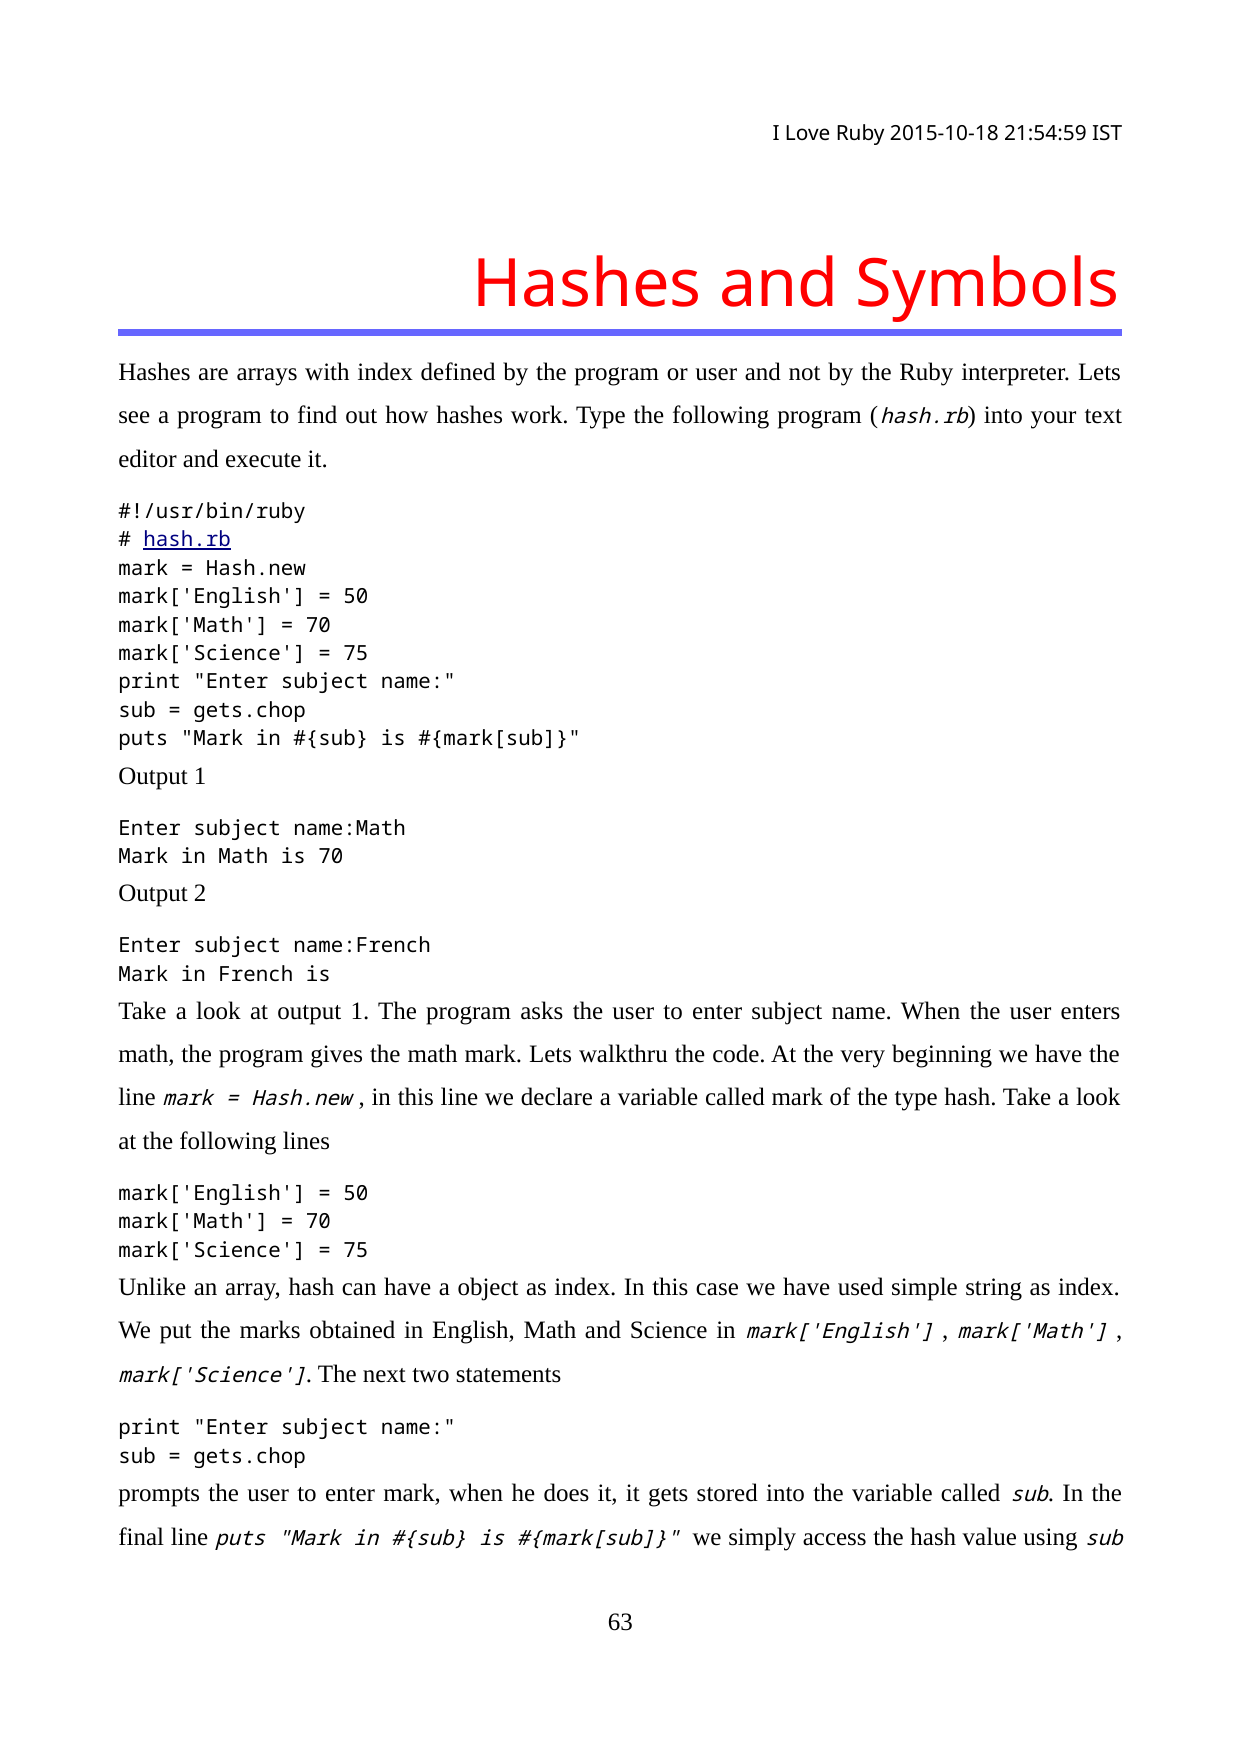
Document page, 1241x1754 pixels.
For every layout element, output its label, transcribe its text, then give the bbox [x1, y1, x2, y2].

text mark['English'] = 50 [118, 581, 1122, 610]
text sub = gets.chop [118, 1441, 1122, 1469]
text Enter subject name:French [118, 930, 1122, 959]
text #!/usr/bin/ruby [118, 496, 1122, 524]
text mark['Math'] = 70 [118, 1207, 1122, 1235]
text Output 2 [118, 878, 1122, 907]
text Mark in French is [118, 959, 1122, 987]
text mark['Math'] = 70 [118, 610, 1122, 638]
text # hash.rb [118, 524, 1122, 553]
text print "Enter subject name:" [118, 1412, 1122, 1441]
subtitle Hashes and Symbols [118, 233, 1122, 329]
text print "Enter subject name:" [118, 667, 1122, 695]
text Output 1 [118, 761, 1122, 789]
text Hashes are arrays with index defined by the program or user and not by the Ruby interpreter. Lets see a program to find out how hashes work. Type the following program (hash.rb) into your text editor and execute it. [118, 357, 1122, 473]
text mark['Science'] = 75 [118, 638, 1122, 667]
text sub = gets.chop [118, 695, 1122, 723]
text prompts the user to enter mark, when he does it, it gets stored into the variable called sub. In the final line puts "Mark in #{sub} is #{mark[sub]}" we simply access the hash value using sub [118, 1478, 1122, 1551]
text Enter subject name:Math [118, 813, 1122, 841]
text Mark in Math is 70 [118, 841, 1122, 869]
text Unlike an array, hash can have a object as index. In this case we have used simple string as index. We put the marks obtained in English, Math and Science in mark['English'] , mark['Math'] , mark['Science']. The next two statements [118, 1272, 1122, 1389]
text Take a look at output 1. The program asks the user to enter subject name. When the user enters math, the program gives the math mark. Lets walkthru the code. At the very beginning we have the line mark = Hash.new , in this line we declare a variable called mark of the type hash. Take a look at the following lines [118, 996, 1122, 1155]
text mark = Hash.new [118, 553, 1122, 581]
text mark['Science'] = 75 [118, 1235, 1122, 1263]
text puts "Mark in #{sub} is #{mark[sub]}" [118, 723, 1122, 752]
text mark['English'] = 50 [118, 1178, 1122, 1207]
